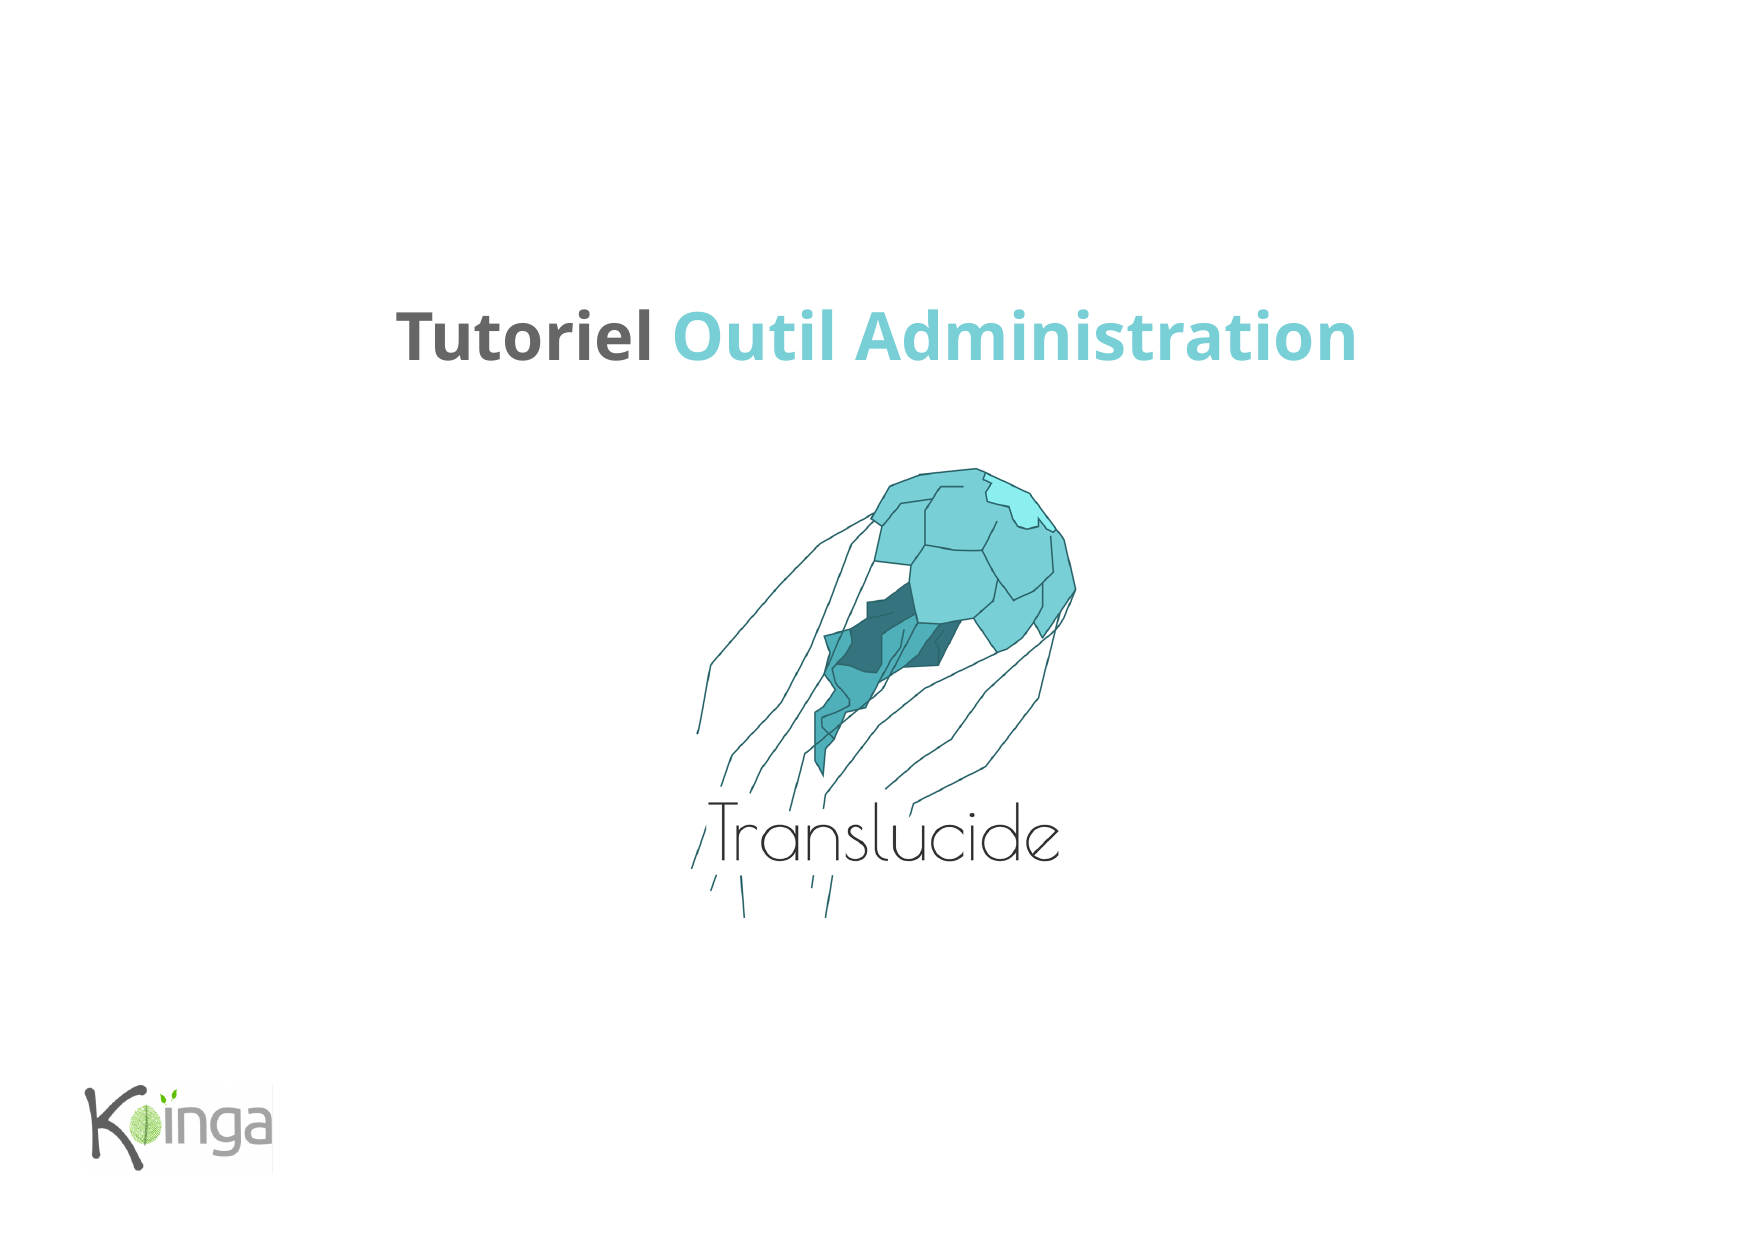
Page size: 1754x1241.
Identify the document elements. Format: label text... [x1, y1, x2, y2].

title Tutoriel Outil Administration [59, 289, 1695, 380]
picture [632, 443, 1135, 947]
picture [84, 1085, 273, 1173]
